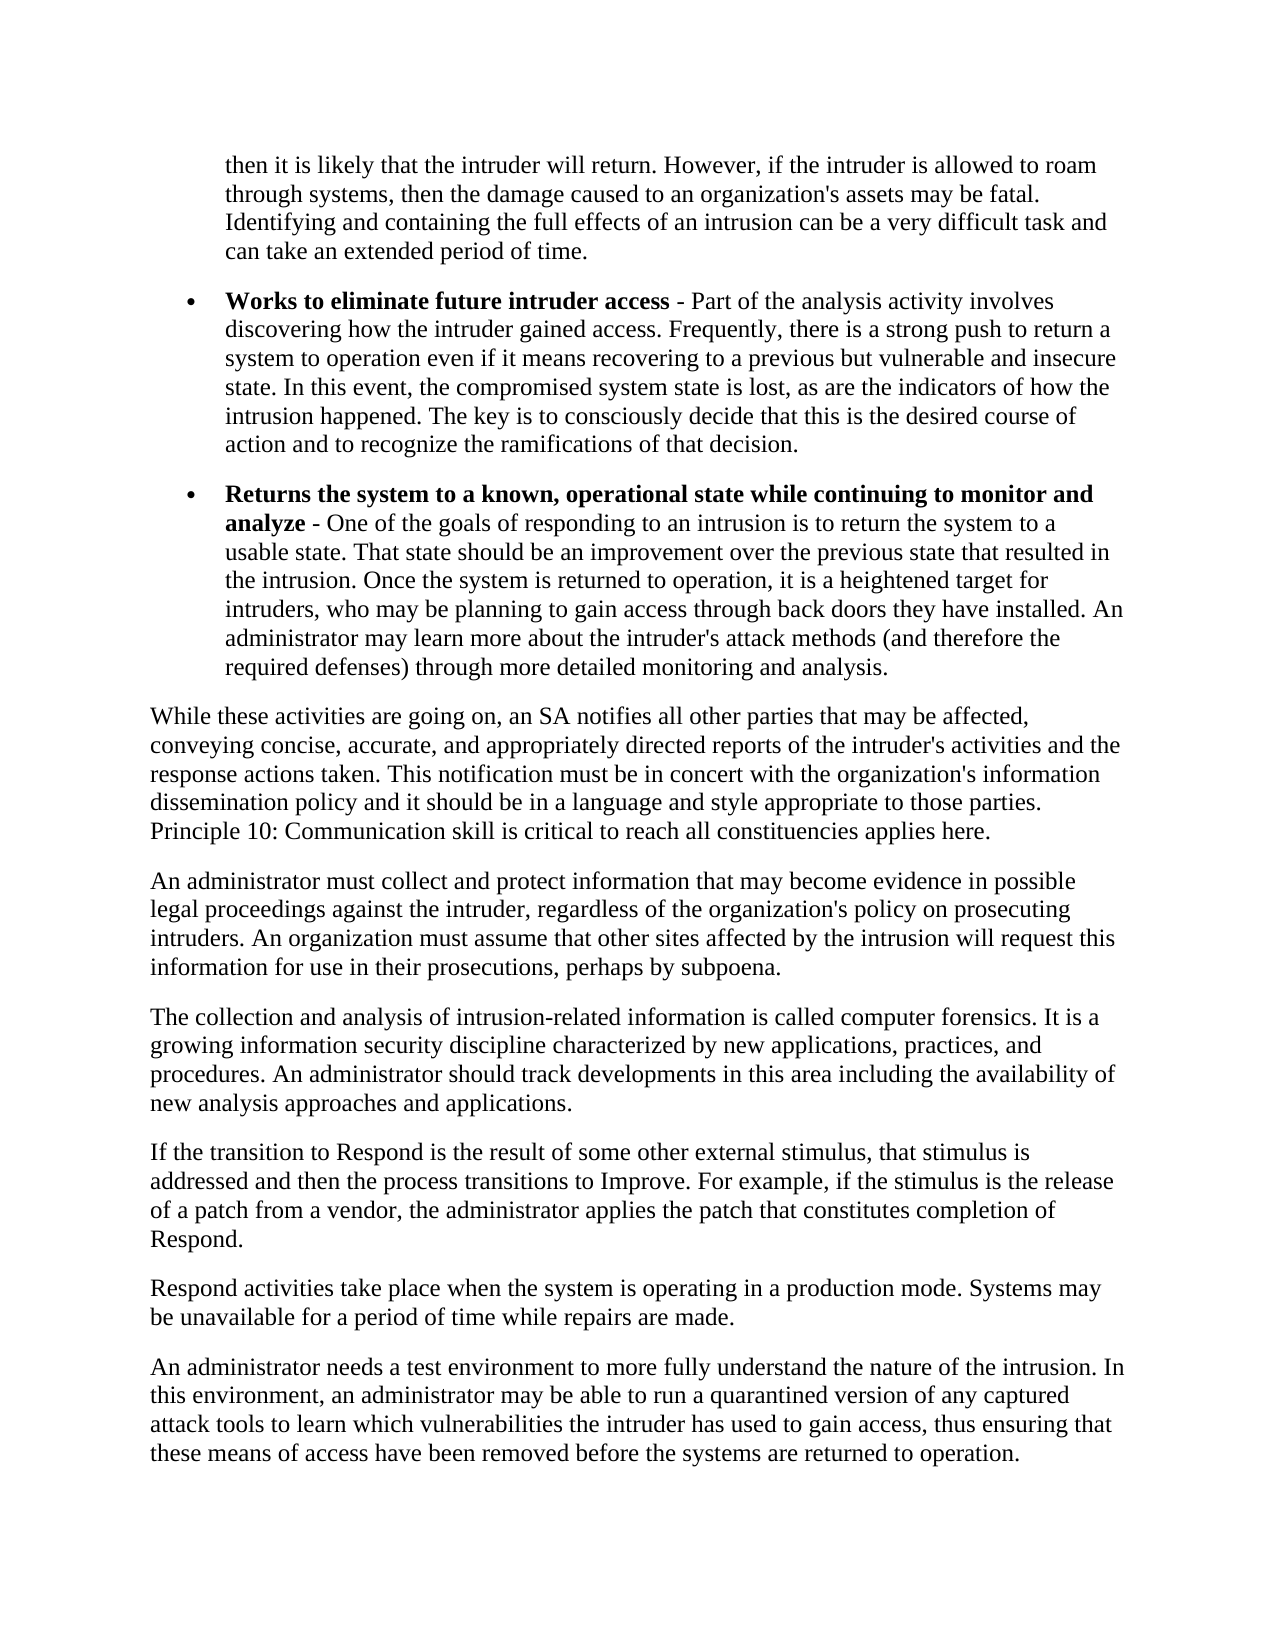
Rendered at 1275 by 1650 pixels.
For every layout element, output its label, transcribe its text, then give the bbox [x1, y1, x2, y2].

text If the transition to Respond is the result of some other external stimulus, that stimulus is addressed and then the process transitions to Improve. For example, if the stimulus is the release of a patch from a vendor, the administrator applies the patch that constitutes completion of Respond. [150, 1137, 1125, 1252]
text While these activities are going on, an SA notifies all other parties that may be affected, conveying concise, accurate, and appropriately directed reports of the intruder's activities and the response actions taken. This notification must be in concert with the organization's information dissemination policy and it should be in a language and style appropriate to those parties. Principle 10: Communication skill is critical to reach all constituencies applies here. [150, 701, 1125, 845]
text The collection and analysis of intrusion-related information is called computer forensics. It is a growing information security discipline characterized by new applications, practices, and procedures. An administrator should track developments in this area including the availability of new analysis approaches and applications. [150, 1002, 1125, 1117]
list then it is likely that the intruder will return. However, if the intruder is allowed to roam through systems, then the damage caused to an organization's assets may be fatal. Identifying and containing the full effects of an intrusion can be a very difficult task and can take an extended period of time. [187, 150, 1125, 265]
text An administrator must collect and protect information that may become evidence in possible legal proceedings against the intruder, regardless of the organization's policy on prosecuting intruders. An organization must assume that other sites affected by the intrusion will request this information for use in their prosecutions, perhaps by subpoena. [150, 866, 1125, 981]
text An administrator needs a test environment to more fully understand the nature of the intrusion. In this environment, an administrator may be able to run a quarantined version of any captured attack tools to learn which vulnerabilities the intruder has used to gain access, thus ensuring that these means of access have been removed before the systems are returned to operation. [150, 1352, 1125, 1467]
text Respond activities take place when the system is operating in a production mode. Systems may be unavailable for a period of time while repairs are made. [150, 1273, 1125, 1331]
list Works to eliminate future intruder access - Part of the analysis activity involves discovering how the intruder gained access. Frequently, there is a strong push to return a system to operation even if it means recovering to a previous but vulnerable and insecure state. In this event, the compromised system state is lost, as are the indicators of how the intrusion happened. The key is to consciously decide that this is the desired course of action and to recognize the ramifications of that decision. [187, 286, 1125, 458]
list Returns the system to a known, operational state while continuing to monitor and analyze - One of the goals of responding to an intrusion is to return the system to a usable state. That state should be an improvement over the previous state that resulted in the intrusion. Once the system is returned to operation, it is a heightened target for intruders, who may be planning to gain access through back doors they have installed. An administrator may learn more about the intruder's attack methods (and therefore the required defenses) through more detailed monitoring and analysis. [187, 479, 1125, 680]
